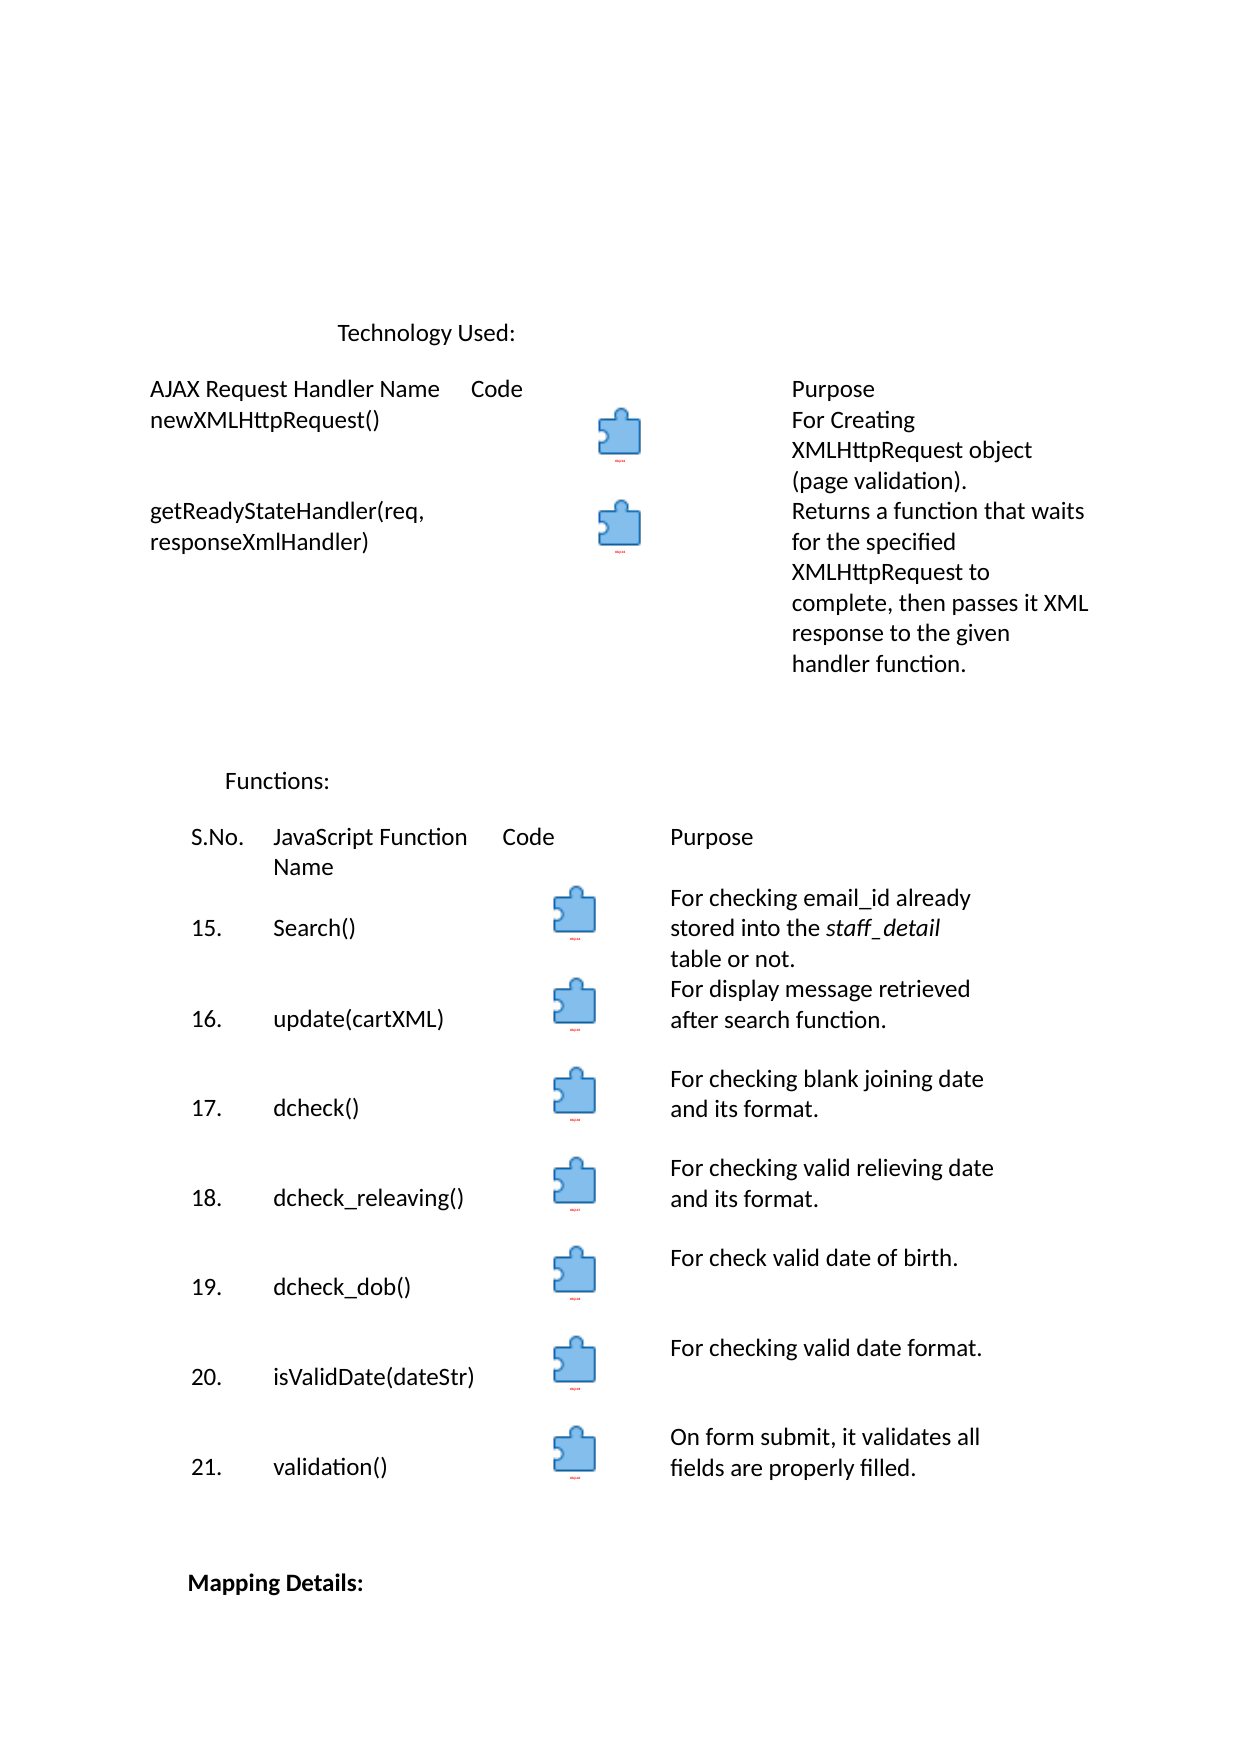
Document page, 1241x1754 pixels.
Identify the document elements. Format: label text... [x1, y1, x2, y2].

table_cell For checking email_id already stored into the staff_detail table or not. [659, 882, 1006, 973]
table_cell [491, 973, 659, 1063]
table_header AJAX Request Handler Name [139, 373, 459, 404]
table_cell [180, 1063, 262, 1152]
table_cell [491, 1153, 659, 1242]
table_cell On form submit, it validates all fields are properly filled. [659, 1421, 1006, 1511]
table_header S.No. [180, 821, 262, 882]
table_cell [491, 1332, 659, 1421]
table_header Purpose [659, 821, 1006, 882]
table_cell For check valid date of birth. [659, 1242, 1006, 1332]
table_cell newXMLHttpRequest() [139, 404, 459, 495]
table_cell [180, 1153, 262, 1242]
table_header Code [460, 373, 780, 404]
table_cell [180, 1242, 262, 1332]
table_header JavaScript Function Name [262, 821, 491, 882]
table_cell [491, 882, 659, 973]
table_cell [491, 1063, 659, 1152]
table_cell isValidDate(dateStr) [262, 1332, 491, 1421]
table_cell dcheck() [262, 1063, 491, 1152]
list Technology Used: [337, 317, 1090, 348]
table_header Code [491, 821, 659, 882]
table_cell [491, 1421, 659, 1511]
table_header Purpose [780, 373, 1102, 404]
table_cell For display message retrieved after search function. [659, 973, 1006, 1063]
table_cell validation() [262, 1421, 491, 1511]
table_cell [180, 1332, 262, 1421]
table_cell For checking valid date format. [659, 1332, 1006, 1421]
table_cell [491, 1242, 659, 1332]
table_cell Search() [262, 882, 491, 973]
table_cell For Creating XMLHttpRequest object (page validation). [780, 404, 1102, 495]
table_cell update(cartXML) [262, 973, 491, 1063]
table_cell getReadyStateHandler(req, responseXmlHandler) [139, 495, 459, 709]
table_cell [460, 495, 780, 709]
table_cell For checking blank joining date and its format. [659, 1063, 1006, 1152]
table_cell Returns a function that waits for the specified XMLHttpRequest to complete, then passes it XML response to the given handler function. [780, 495, 1102, 709]
table_cell [180, 973, 262, 1063]
table_cell dcheck_releaving() [262, 1153, 491, 1242]
table_cell For checking valid relieving date and its format. [659, 1153, 1006, 1242]
table_cell [180, 882, 262, 973]
text Mapping Details: [187, 1567, 1090, 1597]
text Functions: [150, 765, 1090, 795]
table_cell dcheck_dob() [262, 1242, 491, 1332]
table_cell [180, 1421, 262, 1511]
table_cell [460, 404, 780, 495]
